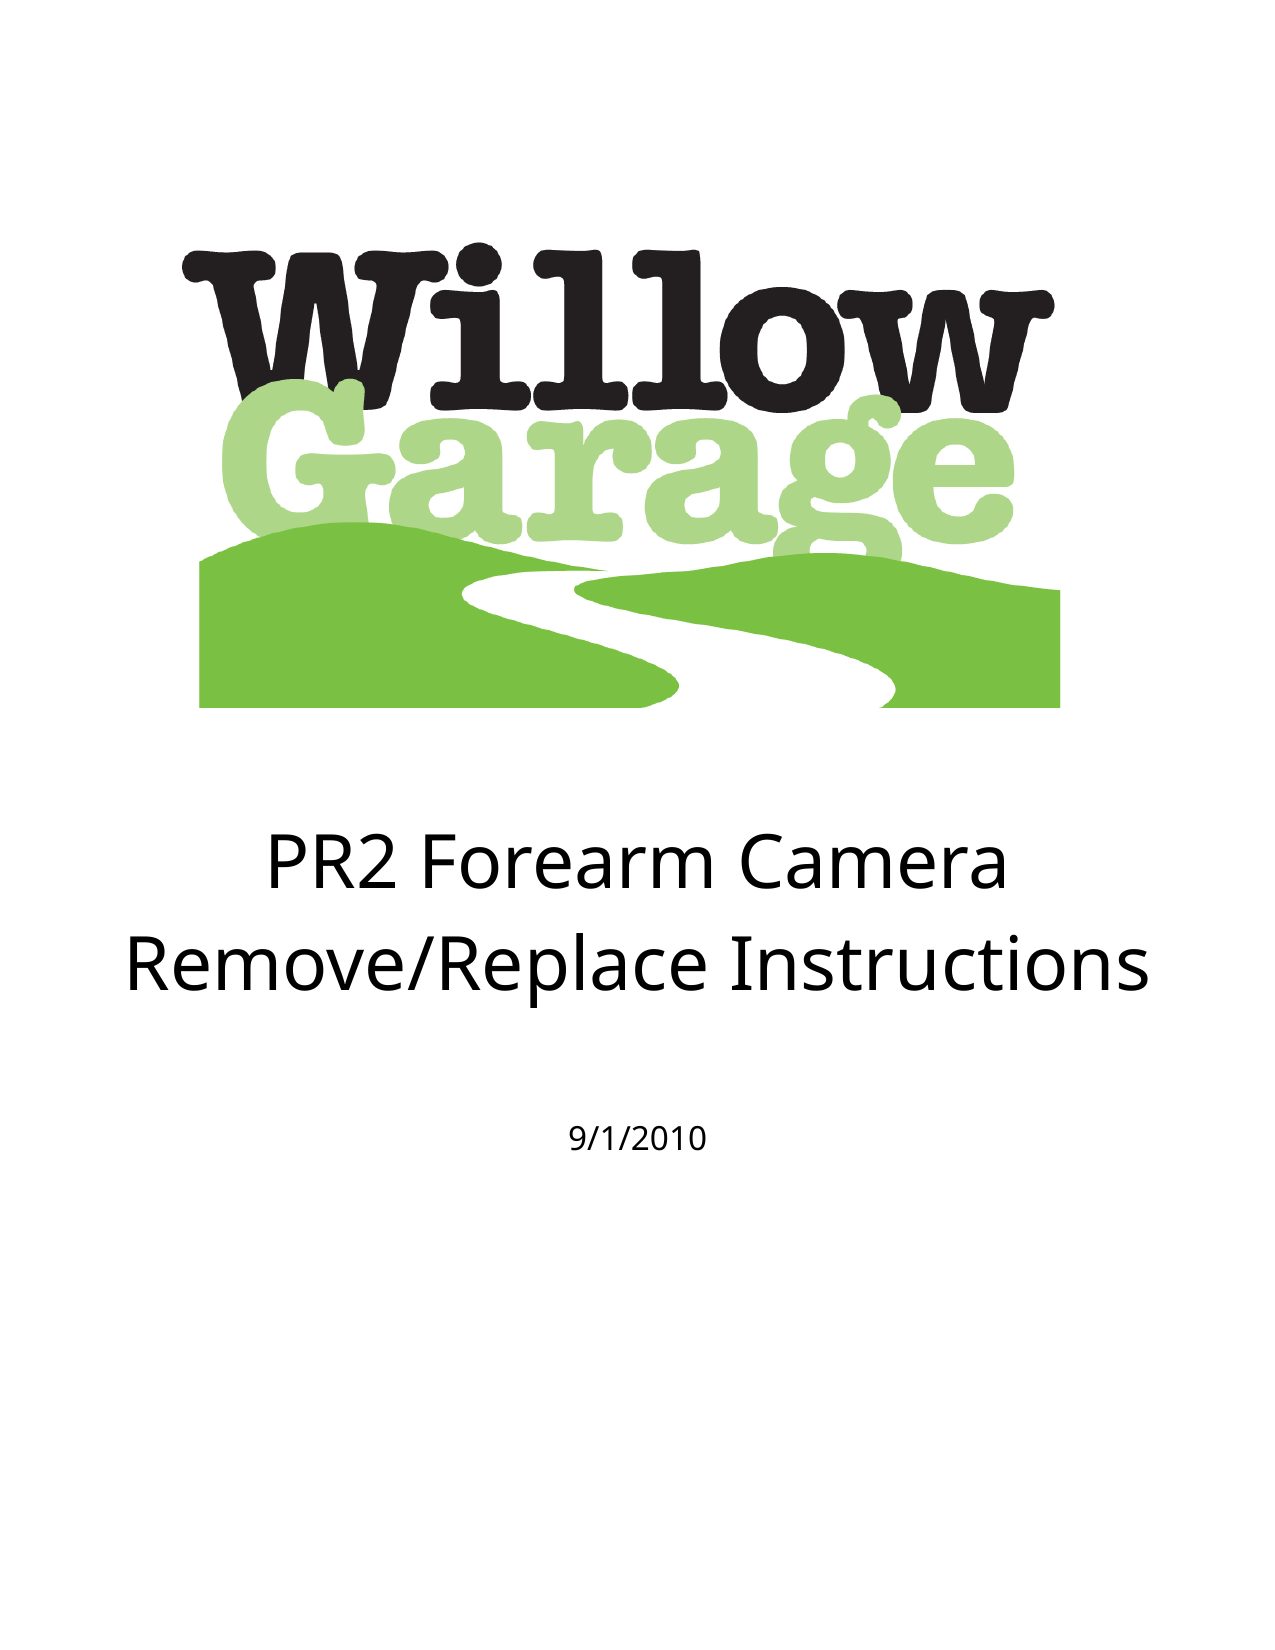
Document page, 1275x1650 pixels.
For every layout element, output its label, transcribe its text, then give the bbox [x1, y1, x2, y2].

picture [107, 134, 1158, 809]
text PR2 Forearm Camera [118, 809, 1157, 910]
text 9/1/2010 [118, 1115, 1157, 1160]
text Remove/Replace Instructions [118, 910, 1157, 1012]
